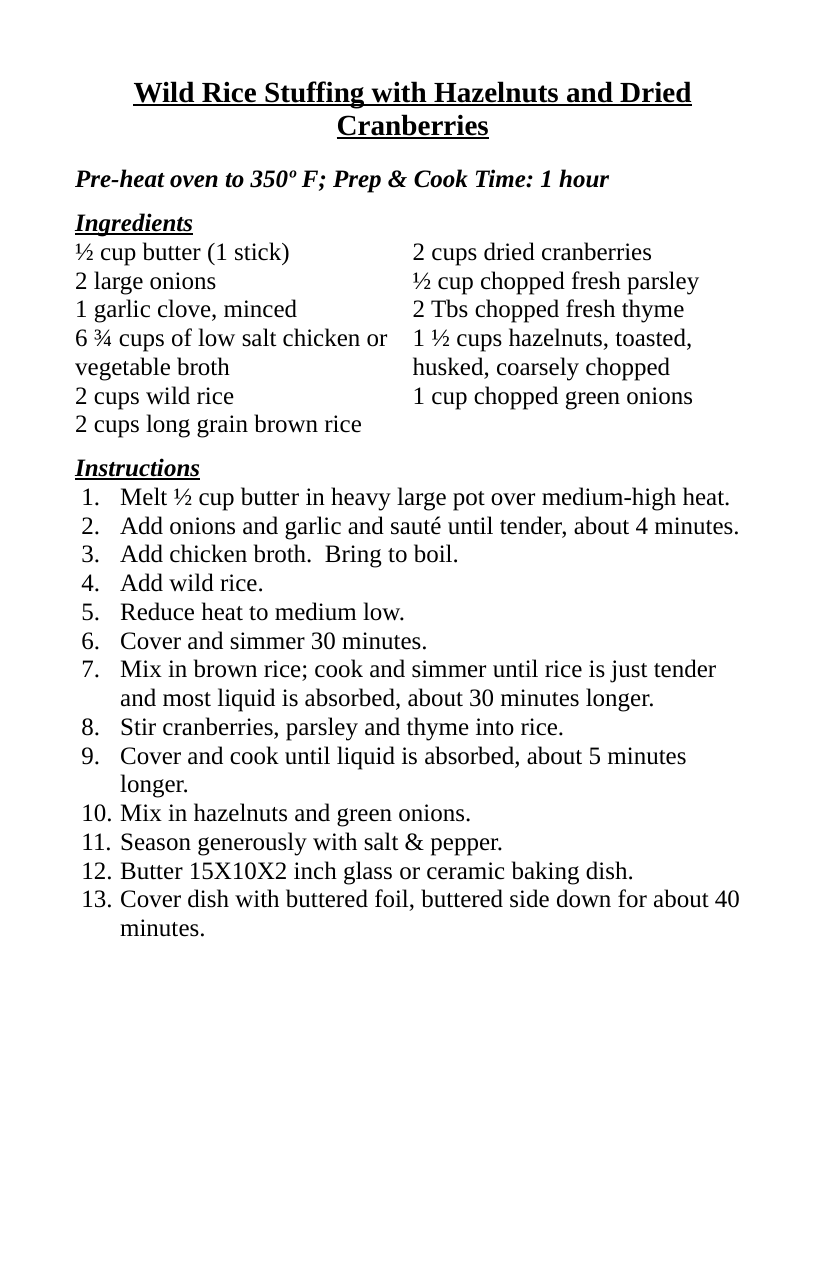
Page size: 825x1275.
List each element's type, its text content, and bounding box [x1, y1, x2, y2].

subtitle Pre-heat oven to 350º F; Prep & Cook Time: 1 hour [75, 164, 750, 193]
text ½ cup chopped fresh parsley [412, 266, 750, 294]
list Add onions and garlic and sauté until tender, about 4 minutes. [75, 511, 750, 539]
list Stir cranberries, parsley and thyme into rice. [75, 712, 750, 741]
list Add wild rice. [75, 568, 750, 597]
text 2 cups wild rice [75, 381, 412, 409]
list Mix in hazelnuts and green onions. [75, 798, 750, 827]
text 2 Tbs chopped fresh thyme [412, 294, 750, 323]
list Add chicken broth. Bring to boil. [75, 539, 750, 568]
subtitle Instructions [75, 453, 750, 482]
text 6 ¾ cups of low salt chicken or vegetable broth [75, 323, 412, 381]
text 2 large onions [75, 266, 412, 294]
text 2 cups dried cranberries [412, 237, 750, 266]
text ½ cup butter (1 stick) [75, 237, 412, 266]
list Season generously with salt & pepper. [75, 827, 750, 856]
text 1 garlic clove, minced [75, 294, 412, 323]
text 2 cups long grain brown rice [75, 409, 412, 438]
list Reduce heat to medium low. [75, 597, 750, 626]
list Mix in brown rice; cook and simmer until rice is just tender and most liquid is absorbed, about 30 minutes longer. [75, 654, 750, 712]
subtitle Ingredients [75, 208, 750, 237]
list Cover and cook until liquid is absorbed, about 5 minutes longer. [75, 741, 750, 798]
text 1 cup chopped green onions [412, 381, 750, 409]
text 1 ½ cups hazelnuts, toasted, husked, coarsely chopped [412, 323, 750, 381]
list Cover and simmer 30 minutes. [75, 626, 750, 654]
list Cover dish with buttered foil, buttered side down for about 40 minutes. [75, 884, 750, 942]
list Butter 15X10X2 inch glass or ceramic baking dish. [75, 856, 750, 884]
list Melt ½ cup butter in heavy large pot over medium-high heat. [75, 482, 750, 511]
subtitle Wild Rice Stuffing with Hazelnuts and Dried Cranberries [75, 75, 750, 142]
